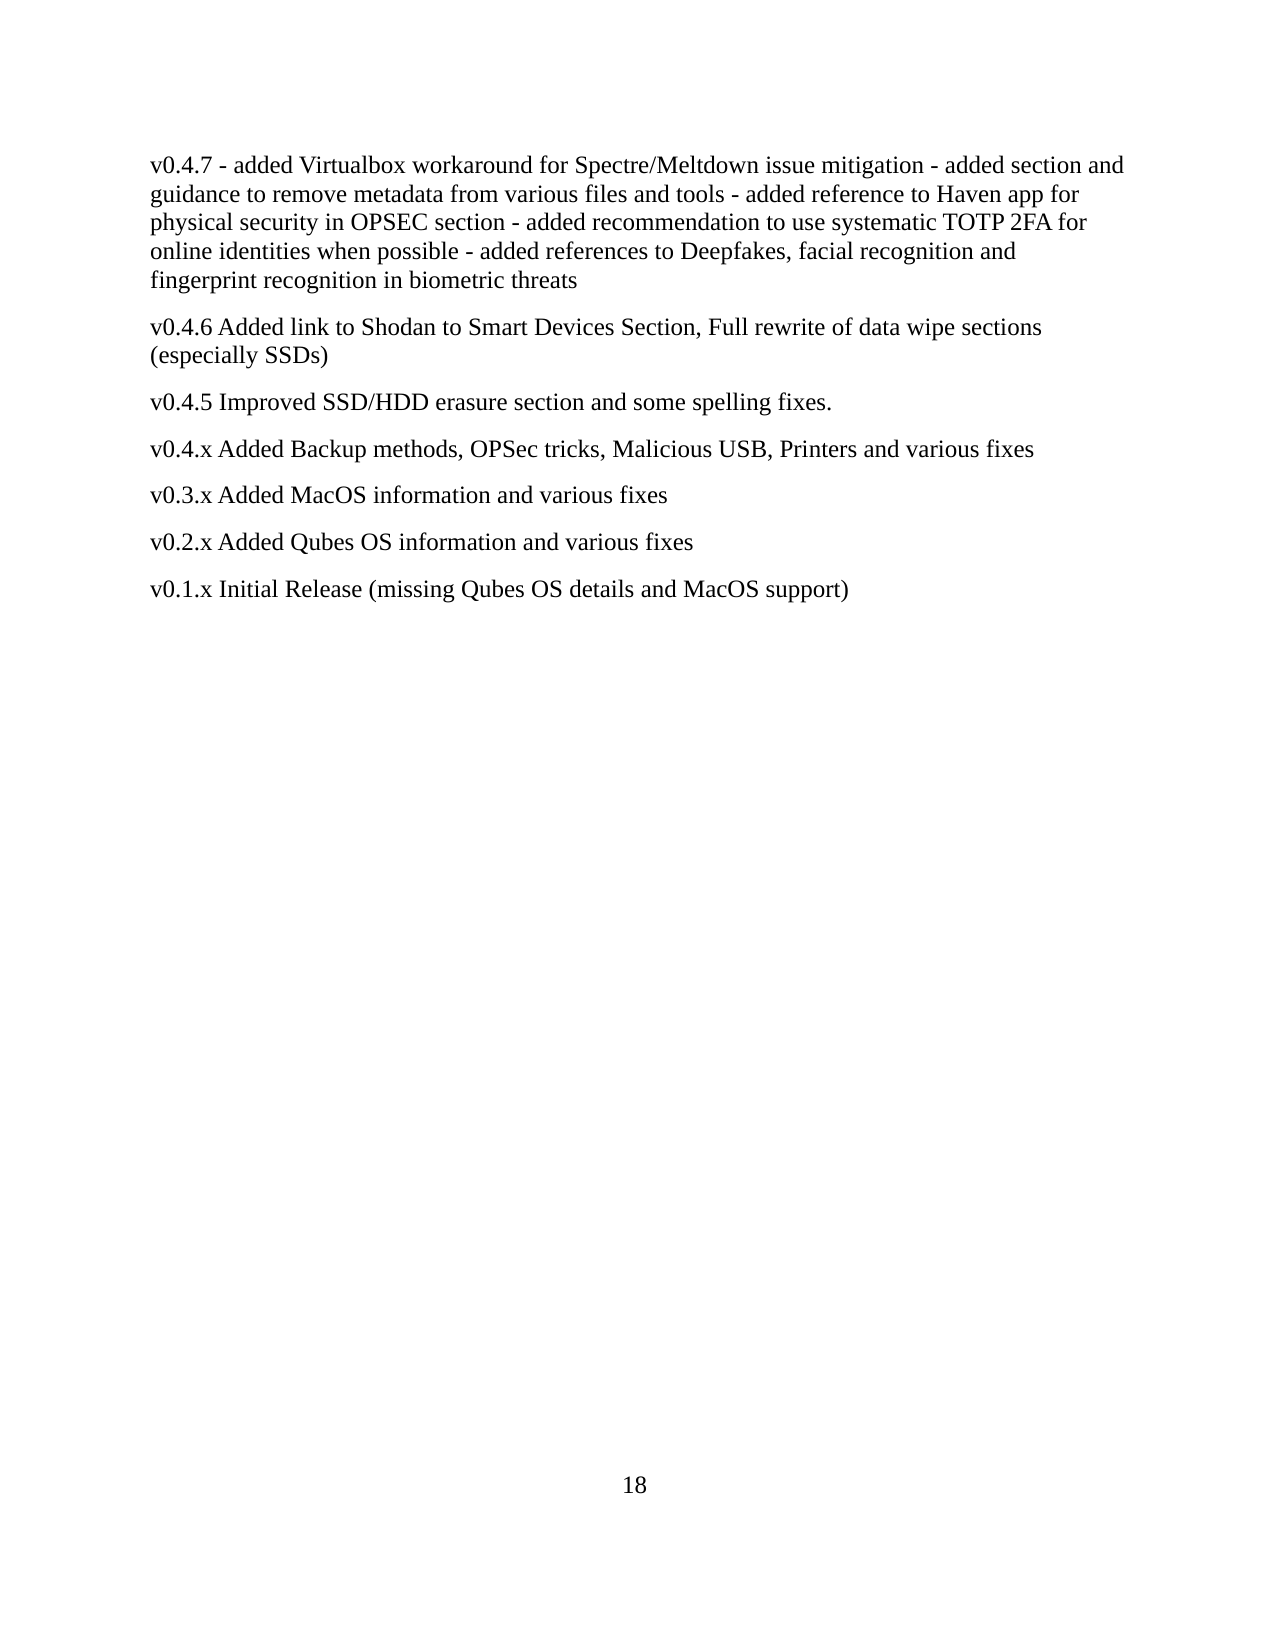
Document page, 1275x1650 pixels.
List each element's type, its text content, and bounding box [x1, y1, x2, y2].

text v0.4.6 Added link to Shodan to Smart Devices Section, Full rewrite of data wipe sections (especially SSDs) [150, 312, 1125, 369]
text v0.2.x Added Qubes OS information and various fixes [150, 527, 1125, 556]
text v0.3.x Added MacOS information and various fixes [150, 480, 1125, 509]
text v0.4.x Added Backup methods, OPSec tricks, Malicious USB, Printers and various fixes [150, 434, 1125, 462]
text v0.4.5 Improved SSD/HDD erasure section and some spelling fixes. [150, 387, 1125, 416]
text v0.1.x Initial Release (missing Qubes OS details and MacOS support) [150, 574, 1125, 602]
text v0.4.7 - added Virtualbox workaround for Spectre/Meltdown issue mitigation - added section and guidance to remove metadata from various files and tools - added reference to Haven app for physical security in OPSEC section - added recommendation to use systematic TOTP 2FA for online identities when possible - added references to Deepfakes, facial recognition and fingerprint recognition in biometric threats [150, 150, 1125, 294]
